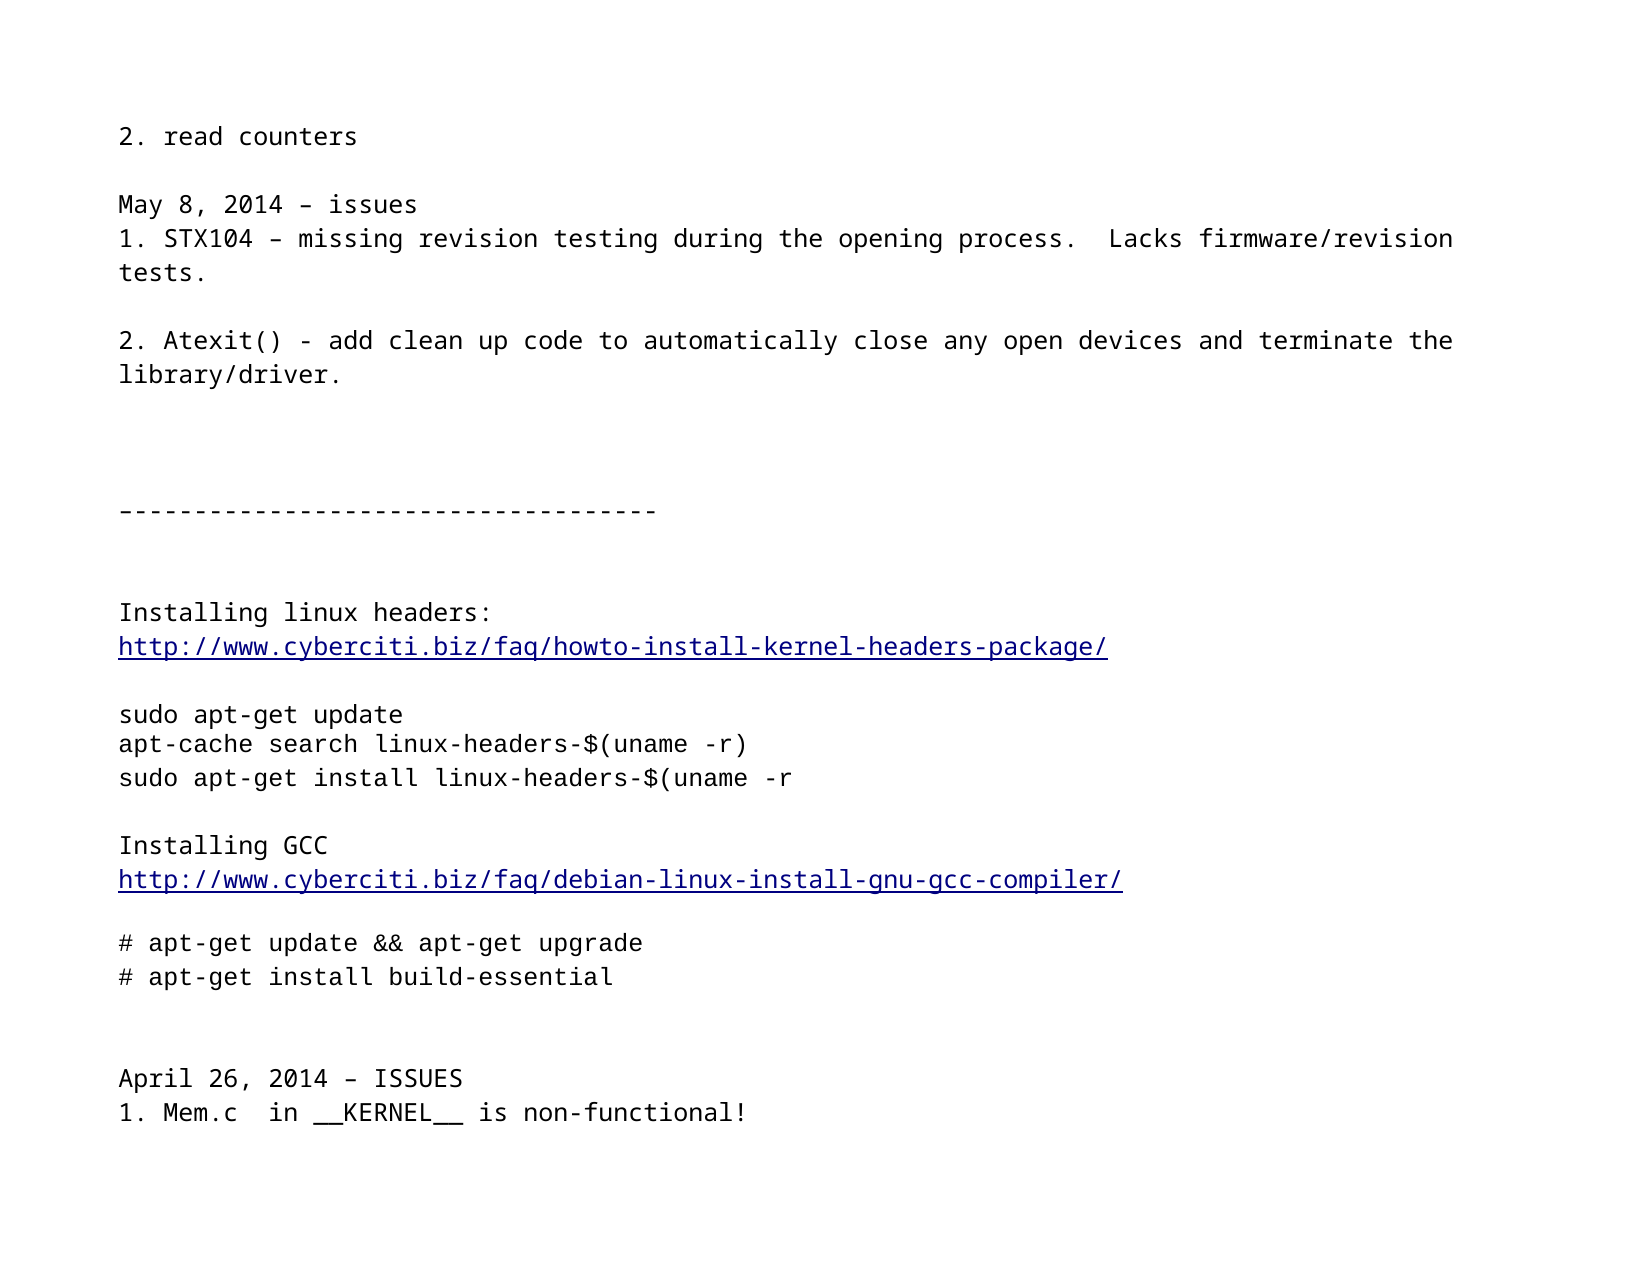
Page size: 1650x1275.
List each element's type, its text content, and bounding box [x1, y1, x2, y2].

text apt-cache search linux-headers-$(uname -r) [118, 731, 1532, 759]
text # apt-get update && apt-get upgrade # apt-get install build-essential [118, 930, 1532, 993]
text sudo apt-get update [118, 697, 1532, 731]
text http://www.cyberciti.biz/faq/howto-install-kernel-headers-package/ [118, 629, 1532, 663]
text sudo apt-get install linux-headers-$(uname -r [118, 759, 1532, 794]
text Installing GCC [118, 828, 1532, 862]
text May 8, 2014 – issues [118, 186, 1532, 220]
text 2. read counters [118, 118, 1532, 152]
text Installing linux headers: [118, 595, 1532, 629]
text April 26, 2014 – ISSUES [118, 1061, 1532, 1095]
text 2. Atexit() - add clean up code to automatically close any open devices and terminate the library/driver. [118, 322, 1532, 391]
text 1. STX104 – missing revision testing during the opening process. Lacks firmware/revision tests. [118, 220, 1532, 288]
text 1. Mem.c in __KERNEL__ is non-functional! [118, 1095, 1532, 1129]
text –----------------------------------- [118, 493, 1532, 527]
text http://www.cyberciti.biz/faq/debian-linux-install-gnu-gcc-compiler/ [118, 862, 1532, 896]
